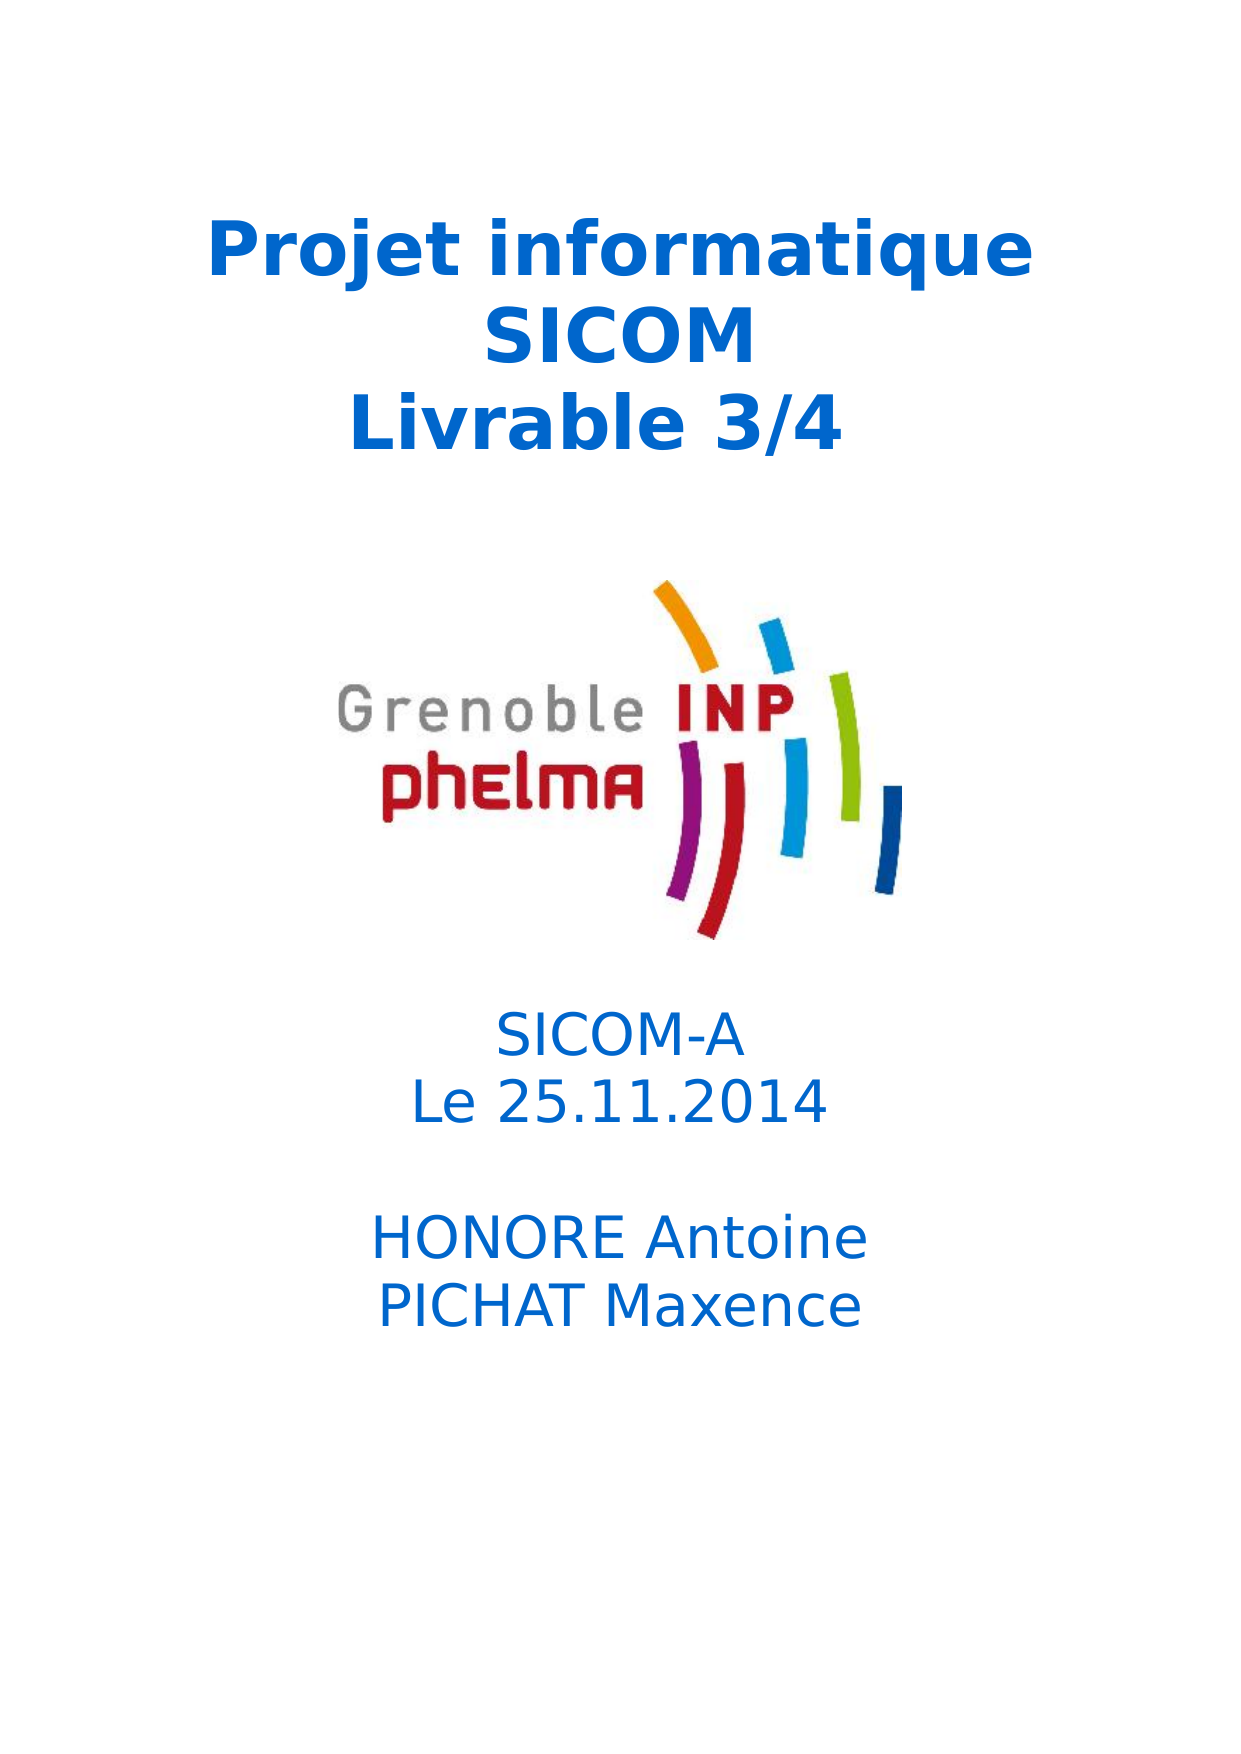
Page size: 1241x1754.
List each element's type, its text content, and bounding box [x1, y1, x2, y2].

text Livrable 3/4 [118, 380, 1122, 467]
text HONORE Antoine [118, 1204, 1122, 1272]
text PICHAT Maxence [118, 1272, 1122, 1340]
text SICOM-A [118, 1001, 1122, 1069]
text Le 25.11.2014 [118, 1069, 1122, 1137]
picture [338, 580, 902, 940]
text Projet informatique SICOM [118, 205, 1122, 380]
